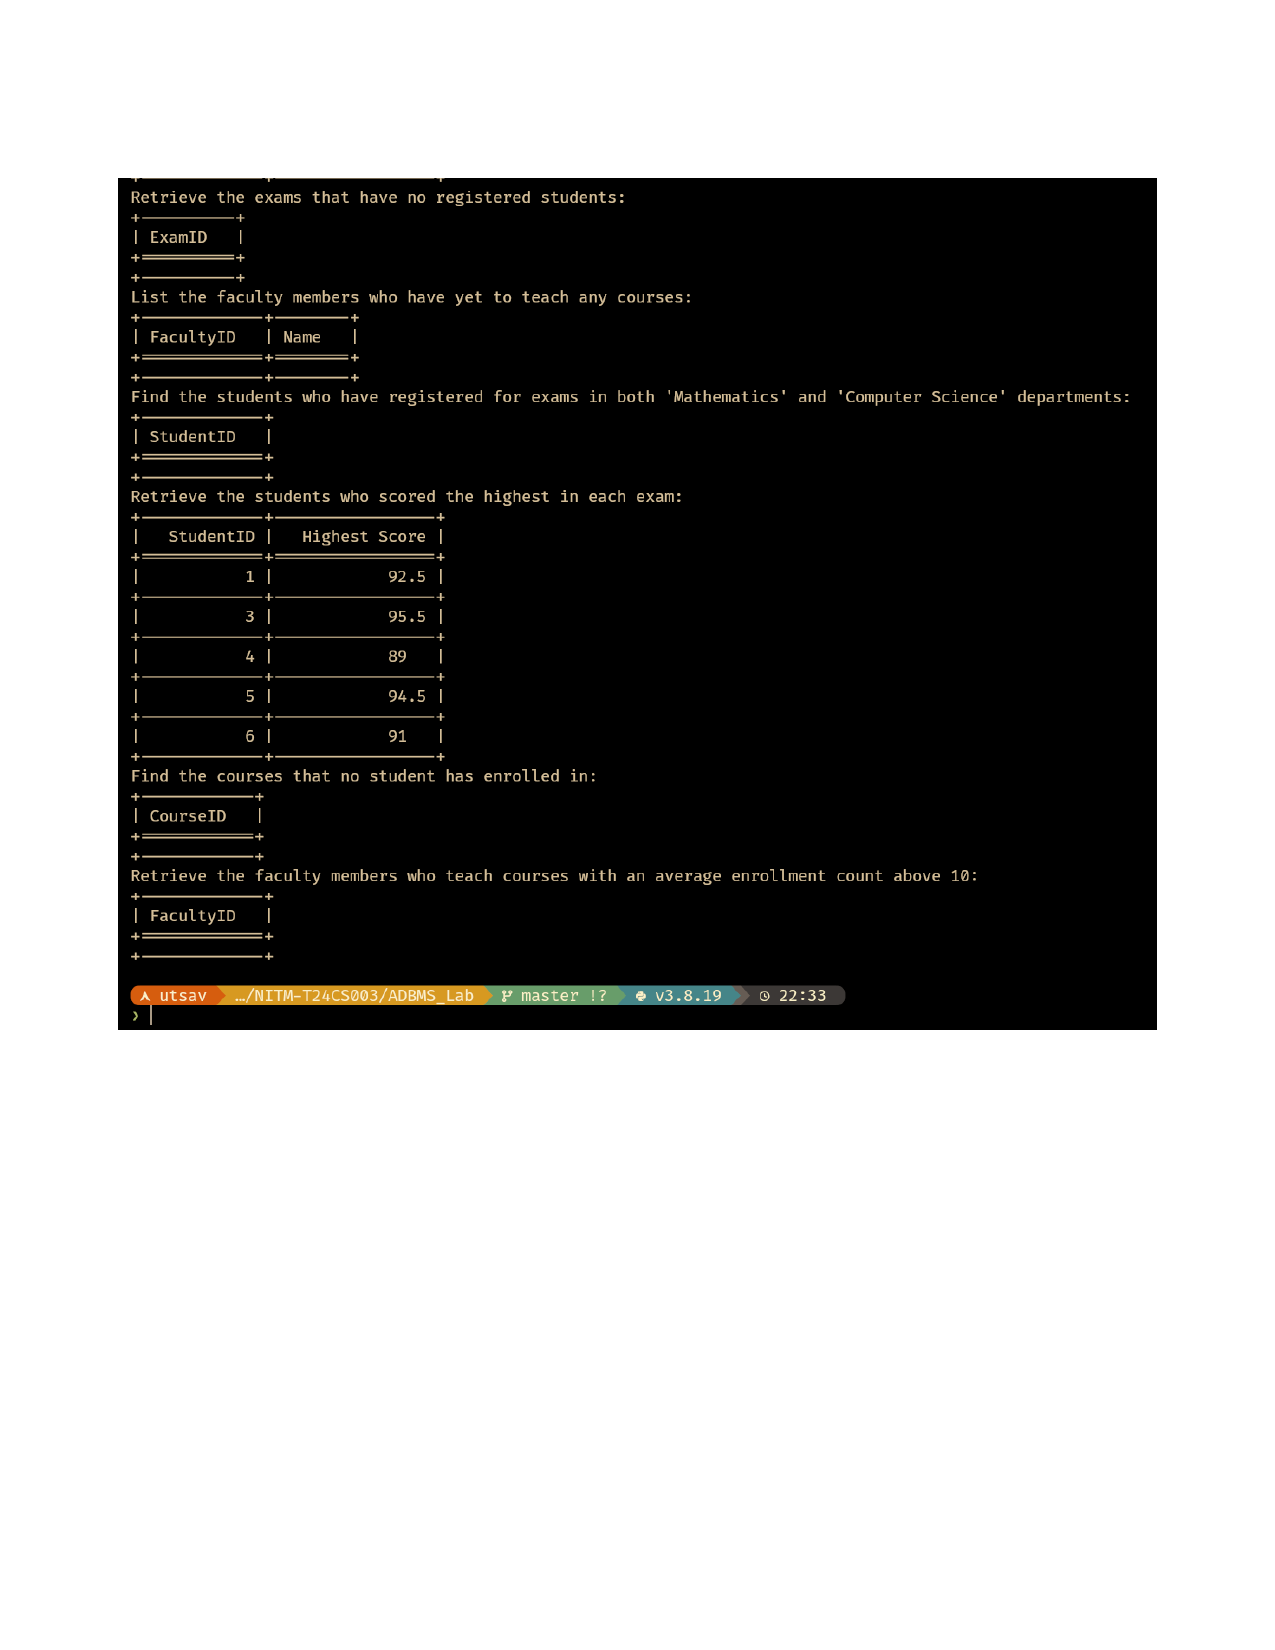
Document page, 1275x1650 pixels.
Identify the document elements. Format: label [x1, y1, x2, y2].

picture [118, 178, 1157, 1030]
